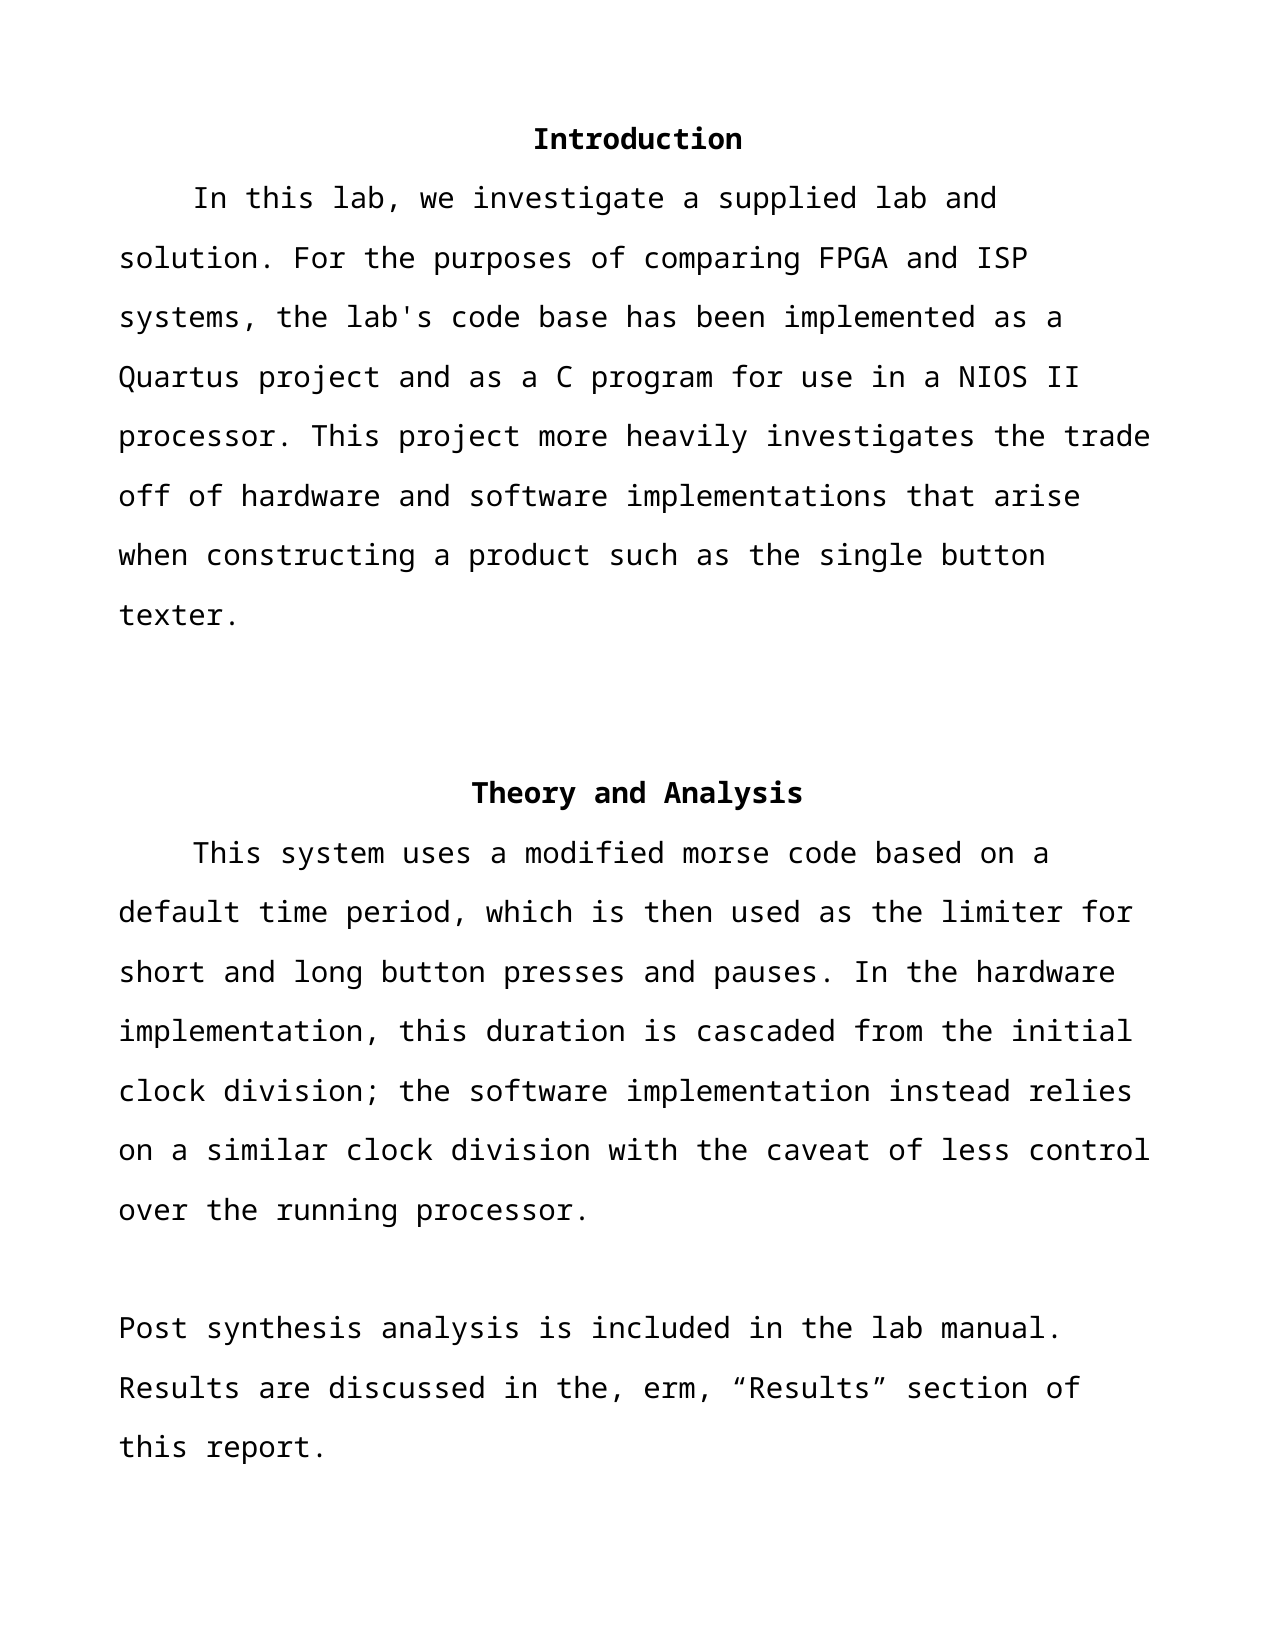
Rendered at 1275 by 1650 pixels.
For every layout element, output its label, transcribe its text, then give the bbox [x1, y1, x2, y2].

text This system uses a modified morse code based on a default time period, which is then used as the limiter for short and long button presses and pauses. In the hardware implementation, this duration is cascaded from the initial clock division; the software implementation instead relies on a similar clock division with the caveat of less control over the running processor. [118, 832, 1157, 1228]
text In this lab, we investigate a supplied lab and solution. For the purposes of comparing FPGA and ISP systems, the lab's code base has been implemented as a Quartus project and as a C program for use in a NIOS II processor. This project more heavily investigates the trade off of hardware and software implementations that arise when constructing a product such as the single button texter. [118, 178, 1157, 634]
text Theory and Analysis [118, 772, 1157, 812]
text Introduction [118, 118, 1157, 158]
text Post synthesis analysis is included in the lab manual. Results are discussed in the, erm, “Results” section of this report. [118, 1308, 1157, 1466]
